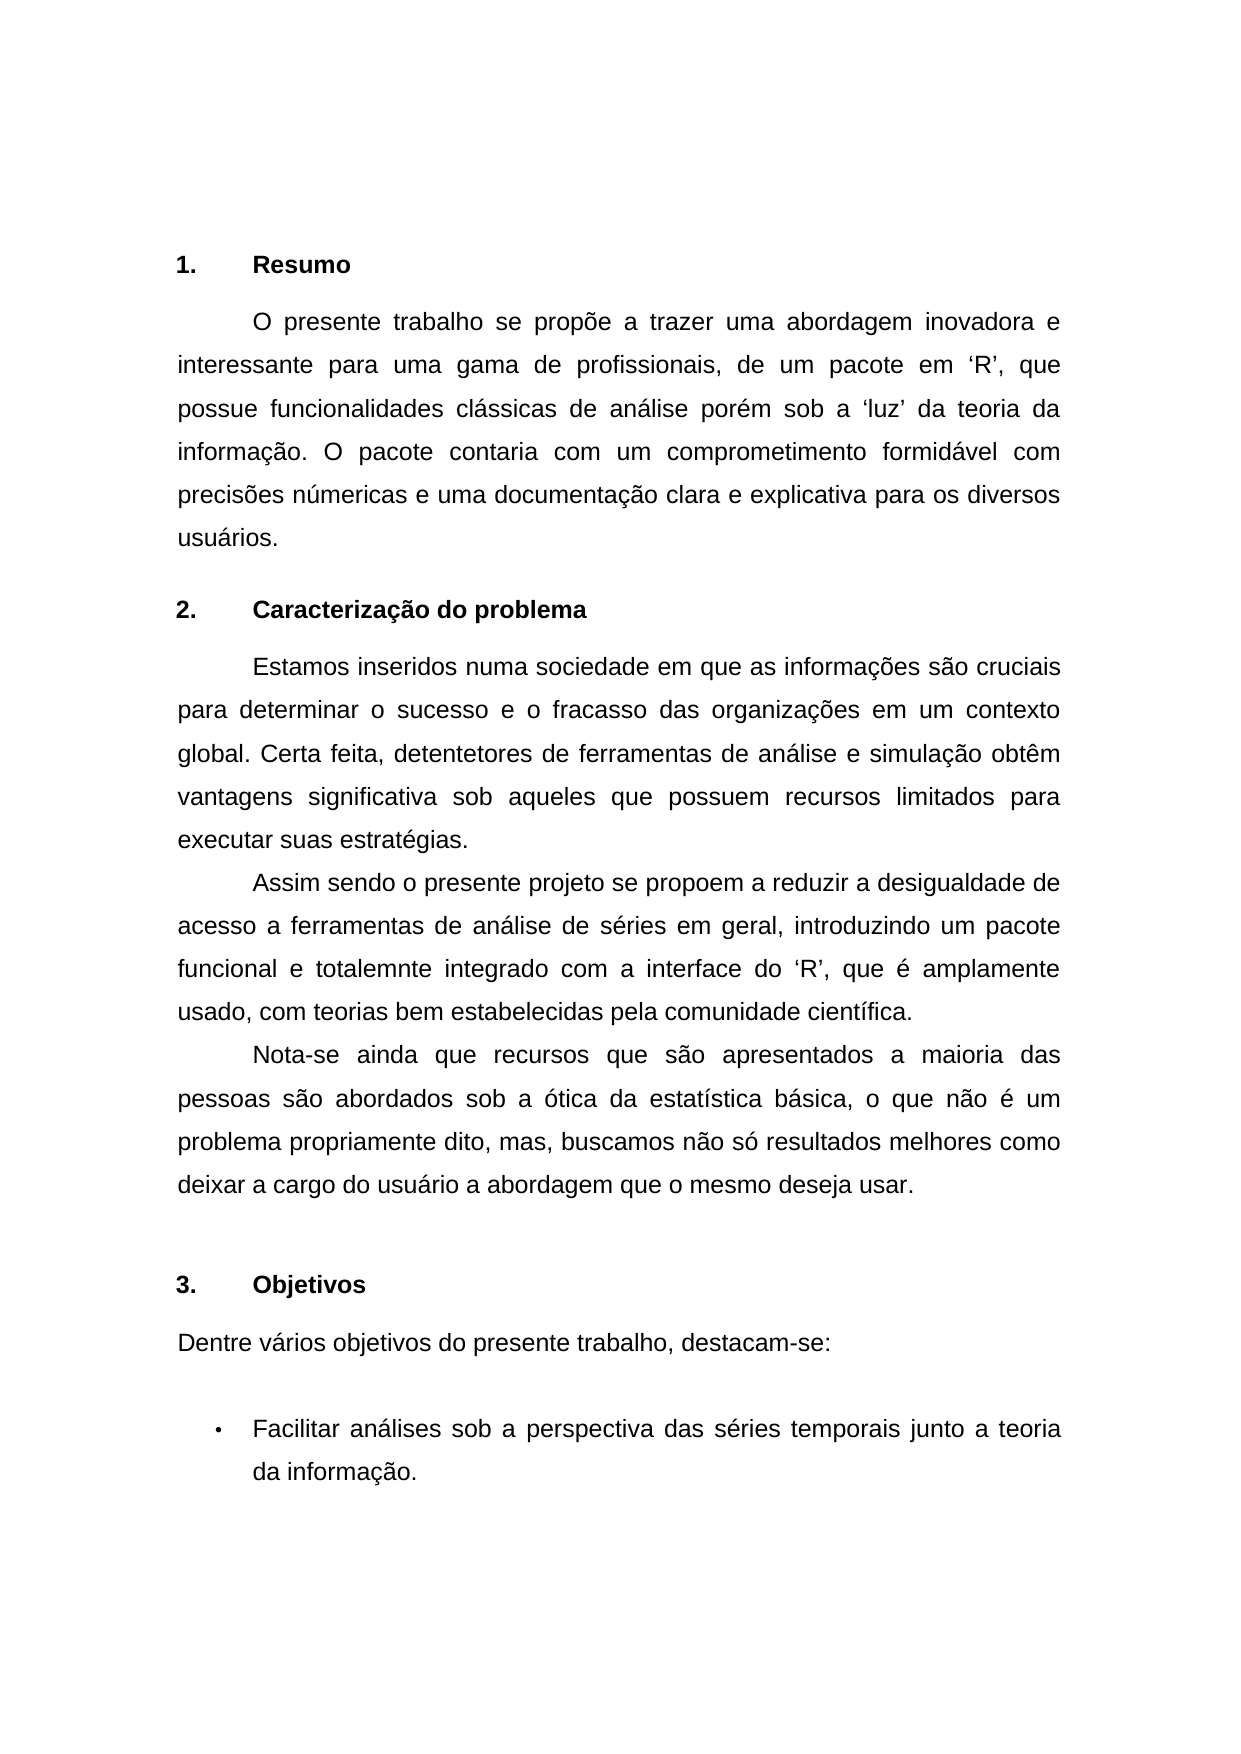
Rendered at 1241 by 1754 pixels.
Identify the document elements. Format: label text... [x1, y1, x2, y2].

text Assim sendo o presente projeto se propoem a reduzir a desigualdade de acesso a ferramentas de análise de séries em geral, introduzindo um pacote funcional e totalemnte integrado com a interface do ‘R’, que é amplamente usado, com teorias bem estabelecidas pela comunidade científica. [176, 868, 1062, 1026]
text Estamos inseridos numa sociedade em que as informações são cruciais para determinar o sucesso e o fracasso das organizações em um contexto global. Certa feita, detentetores de ferramentas de análise e simulação obtêm vantagens significativa sob aqueles que possuem recursos limitados para executar suas estratégias. [176, 652, 1062, 854]
list Caracterização do problema [176, 595, 1062, 624]
list Resumo [176, 250, 1062, 279]
text O presente trabalho se propõe a trazer uma abordagem inovadora e interessante para uma gama de profissionais, de um pacote em ‘R’, que possue funcionalidades clássicas de análise porém sob a ‘luz’ da teoria da informação. O pacote contaria com um comprometimento formidável com precisões númericas e uma documentação clara e explicativa para os diversos usuários. [176, 307, 1062, 552]
list Facilitar análises sob a perspectiva das séries temporais junto a teoria da informação. [215, 1414, 1062, 1486]
list Objetivos [176, 1271, 1062, 1299]
text Nota-se ainda que recursos que são apresentados a maioria das pessoas são abordados sob a ótica da estatística básica, o que não é um problema propriamente dito, mas, buscamos não só resultados melhores como deixar a cargo do usuário a abordagem que o mesmo deseja usar. [176, 1041, 1062, 1199]
text Dentre vários objetivos do presente trabalho, destacam-se: [176, 1328, 1062, 1357]
